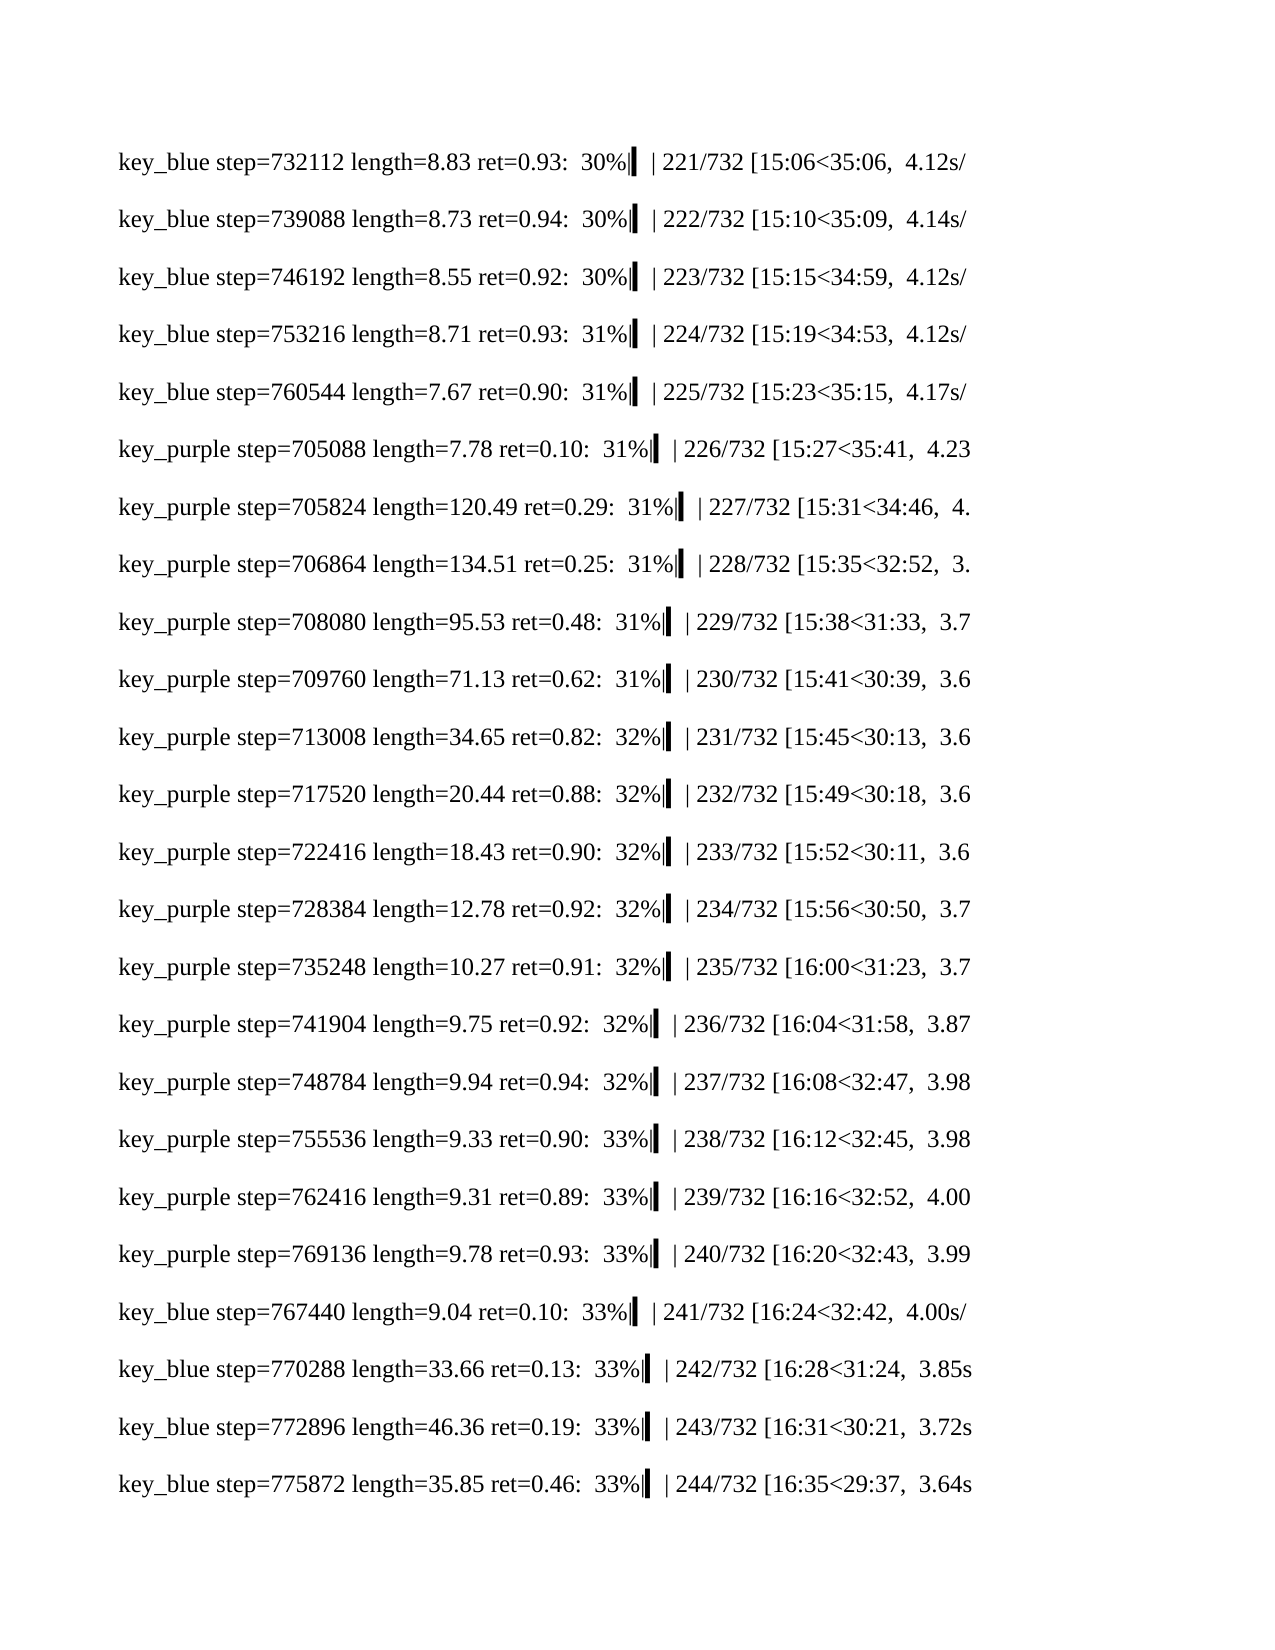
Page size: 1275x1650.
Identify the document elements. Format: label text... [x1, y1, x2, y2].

text key_purple step=728384 length=12.78 ret=0.92: 32%|▎| 234/732 [15:56<30:50, 3.7 [671, 894, 1157, 923]
text key_purple step=769136 length=9.78 ret=0.93: 33%|▎| 240/732 [16:20<32:43, 3.99 [118, 1239, 653, 1268]
text key_purple step=705824 length=120.49 ret=0.29: 31%|▎| 227/732 [15:31<34:46, 4. [118, 492, 678, 521]
text key_purple step=722416 length=18.43 ret=0.90: 32%|▎| 233/732 [15:52<30:11, 3.6 [118, 837, 666, 866]
text key_purple step=748784 length=9.94 ret=0.94: 32%|▎| 237/732 [16:08<32:47, 3.98 [658, 1067, 1157, 1096]
text key_purple step=748784 length=9.94 ret=0.94: 32%|▎| 237/732 [16:08<32:47, 3.98 [118, 1067, 653, 1096]
text key_purple step=755536 length=9.33 ret=0.90: 33%|▎| 238/732 [16:12<32:45, 3.98 [118, 1124, 653, 1153]
text key_purple step=722416 length=18.43 ret=0.90: 32%|▎| 233/732 [15:52<30:11, 3.6 [671, 837, 1157, 866]
text key_purple step=769136 length=9.78 ret=0.93: 33%|▎| 240/732 [16:20<32:43, 3.99 [658, 1239, 1157, 1268]
text key_purple step=741904 length=9.75 ret=0.92: 32%|▎| 236/732 [16:04<31:58, 3.87 [658, 1009, 1157, 1038]
text key_blue step=772896 length=46.36 ret=0.19: 33%|▎| 243/732 [16:31<30:21, 3.72s [650, 1412, 1157, 1441]
text key_purple step=735248 length=10.27 ret=0.91: 32%|▎| 235/732 [16:00<31:23, 3.7 [671, 952, 1157, 981]
text key_purple step=717520 length=20.44 ret=0.88: 32%|▎| 232/732 [15:49<30:18, 3.6 [118, 779, 666, 808]
text key_blue step=753216 length=8.71 ret=0.93: 31%|▎| 224/732 [15:19<34:53, 4.12s/ [118, 319, 632, 348]
text key_purple step=741904 length=9.75 ret=0.92: 32%|▎| 236/732 [16:04<31:58, 3.87 [118, 1009, 653, 1038]
text key_blue step=739088 length=8.73 ret=0.94: 30%|▎| 222/732 [15:10<35:09, 4.14s/ [118, 204, 632, 233]
text key_blue step=753216 length=8.71 ret=0.93: 31%|▎| 224/732 [15:19<34:53, 4.12s/ [637, 319, 1157, 348]
text key_purple step=762416 length=9.31 ret=0.89: 33%|▎| 239/732 [16:16<32:52, 4.00 [658, 1182, 1157, 1211]
text key_purple step=762416 length=9.31 ret=0.89: 33%|▎| 239/732 [16:16<32:52, 4.00 [118, 1182, 653, 1211]
text key_blue step=767440 length=9.04 ret=0.10: 33%|▎| 241/732 [16:24<32:42, 4.00s/ [118, 1297, 632, 1326]
text key_purple step=705088 length=7.78 ret=0.10: 31%|▎| 226/732 [15:27<35:41, 4.23 [118, 434, 653, 463]
text key_purple step=728384 length=12.78 ret=0.92: 32%|▎| 234/732 [15:56<30:50, 3.7 [118, 894, 666, 923]
text key_blue step=770288 length=33.66 ret=0.13: 33%|▎| 242/732 [16:28<31:24, 3.85s [650, 1354, 1157, 1383]
text key_blue step=772896 length=46.36 ret=0.19: 33%|▎| 243/732 [16:31<30:21, 3.72s [118, 1412, 645, 1441]
text key_blue step=770288 length=33.66 ret=0.13: 33%|▎| 242/732 [16:28<31:24, 3.85s [118, 1354, 645, 1383]
text key_blue step=732112 length=8.83 ret=0.93: 30%|▎| 221/732 [15:06<35:06, 4.12s/ [118, 147, 631, 176]
text key_purple step=713008 length=34.65 ret=0.82: 32%|▎| 231/732 [15:45<30:13, 3.6 [671, 722, 1157, 751]
text key_purple step=705824 length=120.49 ret=0.29: 31%|▎| 227/732 [15:31<34:46, 4. [683, 492, 1157, 521]
text key_purple step=708080 length=95.53 ret=0.48: 31%|▎| 229/732 [15:38<31:33, 3.7 [118, 607, 666, 636]
text key_purple step=717520 length=20.44 ret=0.88: 32%|▎| 232/732 [15:49<30:18, 3.6 [671, 779, 1157, 808]
text key_purple step=708080 length=95.53 ret=0.48: 31%|▎| 229/732 [15:38<31:33, 3.7 [671, 607, 1157, 636]
text key_purple step=706864 length=134.51 ret=0.25: 31%|▎| 228/732 [15:35<32:52, 3. [683, 549, 1157, 578]
text key_purple step=735248 length=10.27 ret=0.91: 32%|▎| 235/732 [16:00<31:23, 3.7 [118, 952, 666, 981]
text key_blue step=746192 length=8.55 ret=0.92: 30%|▎| 223/732 [15:15<34:59, 4.12s/ [637, 262, 1157, 291]
text key_blue step=732112 length=8.83 ret=0.93: 30%|▎| 221/732 [15:06<35:06, 4.12s/ [636, 147, 1157, 176]
text key_purple step=705088 length=7.78 ret=0.10: 31%|▎| 226/732 [15:27<35:41, 4.23 [658, 434, 1157, 463]
text key_blue step=767440 length=9.04 ret=0.10: 33%|▎| 241/732 [16:24<32:42, 4.00s/ [637, 1297, 1157, 1326]
text key_purple step=709760 length=71.13 ret=0.62: 31%|▎| 230/732 [15:41<30:39, 3.6 [671, 664, 1157, 693]
text key_blue step=775872 length=35.85 ret=0.46: 33%|▎| 244/732 [16:35<29:37, 3.64s [118, 1469, 645, 1498]
text key_blue step=775872 length=35.85 ret=0.46: 33%|▎| 244/732 [16:35<29:37, 3.64s [650, 1469, 1157, 1498]
text key_purple step=706864 length=134.51 ret=0.25: 31%|▎| 228/732 [15:35<32:52, 3. [118, 549, 678, 578]
text key_blue step=746192 length=8.55 ret=0.92: 30%|▎| 223/732 [15:15<34:59, 4.12s/ [118, 262, 632, 291]
text key_blue step=739088 length=8.73 ret=0.94: 30%|▎| 222/732 [15:10<35:09, 4.14s/ [637, 204, 1157, 233]
text key_blue step=760544 length=7.67 ret=0.90: 31%|▎| 225/732 [15:23<35:15, 4.17s/ [118, 377, 632, 406]
text key_purple step=755536 length=9.33 ret=0.90: 33%|▎| 238/732 [16:12<32:45, 3.98 [658, 1124, 1157, 1153]
text key_purple step=713008 length=34.65 ret=0.82: 32%|▎| 231/732 [15:45<30:13, 3.6 [118, 722, 666, 751]
text key_purple step=709760 length=71.13 ret=0.62: 31%|▎| 230/732 [15:41<30:39, 3.6 [118, 664, 666, 693]
text key_blue step=760544 length=7.67 ret=0.90: 31%|▎| 225/732 [15:23<35:15, 4.17s/ [637, 377, 1157, 406]
